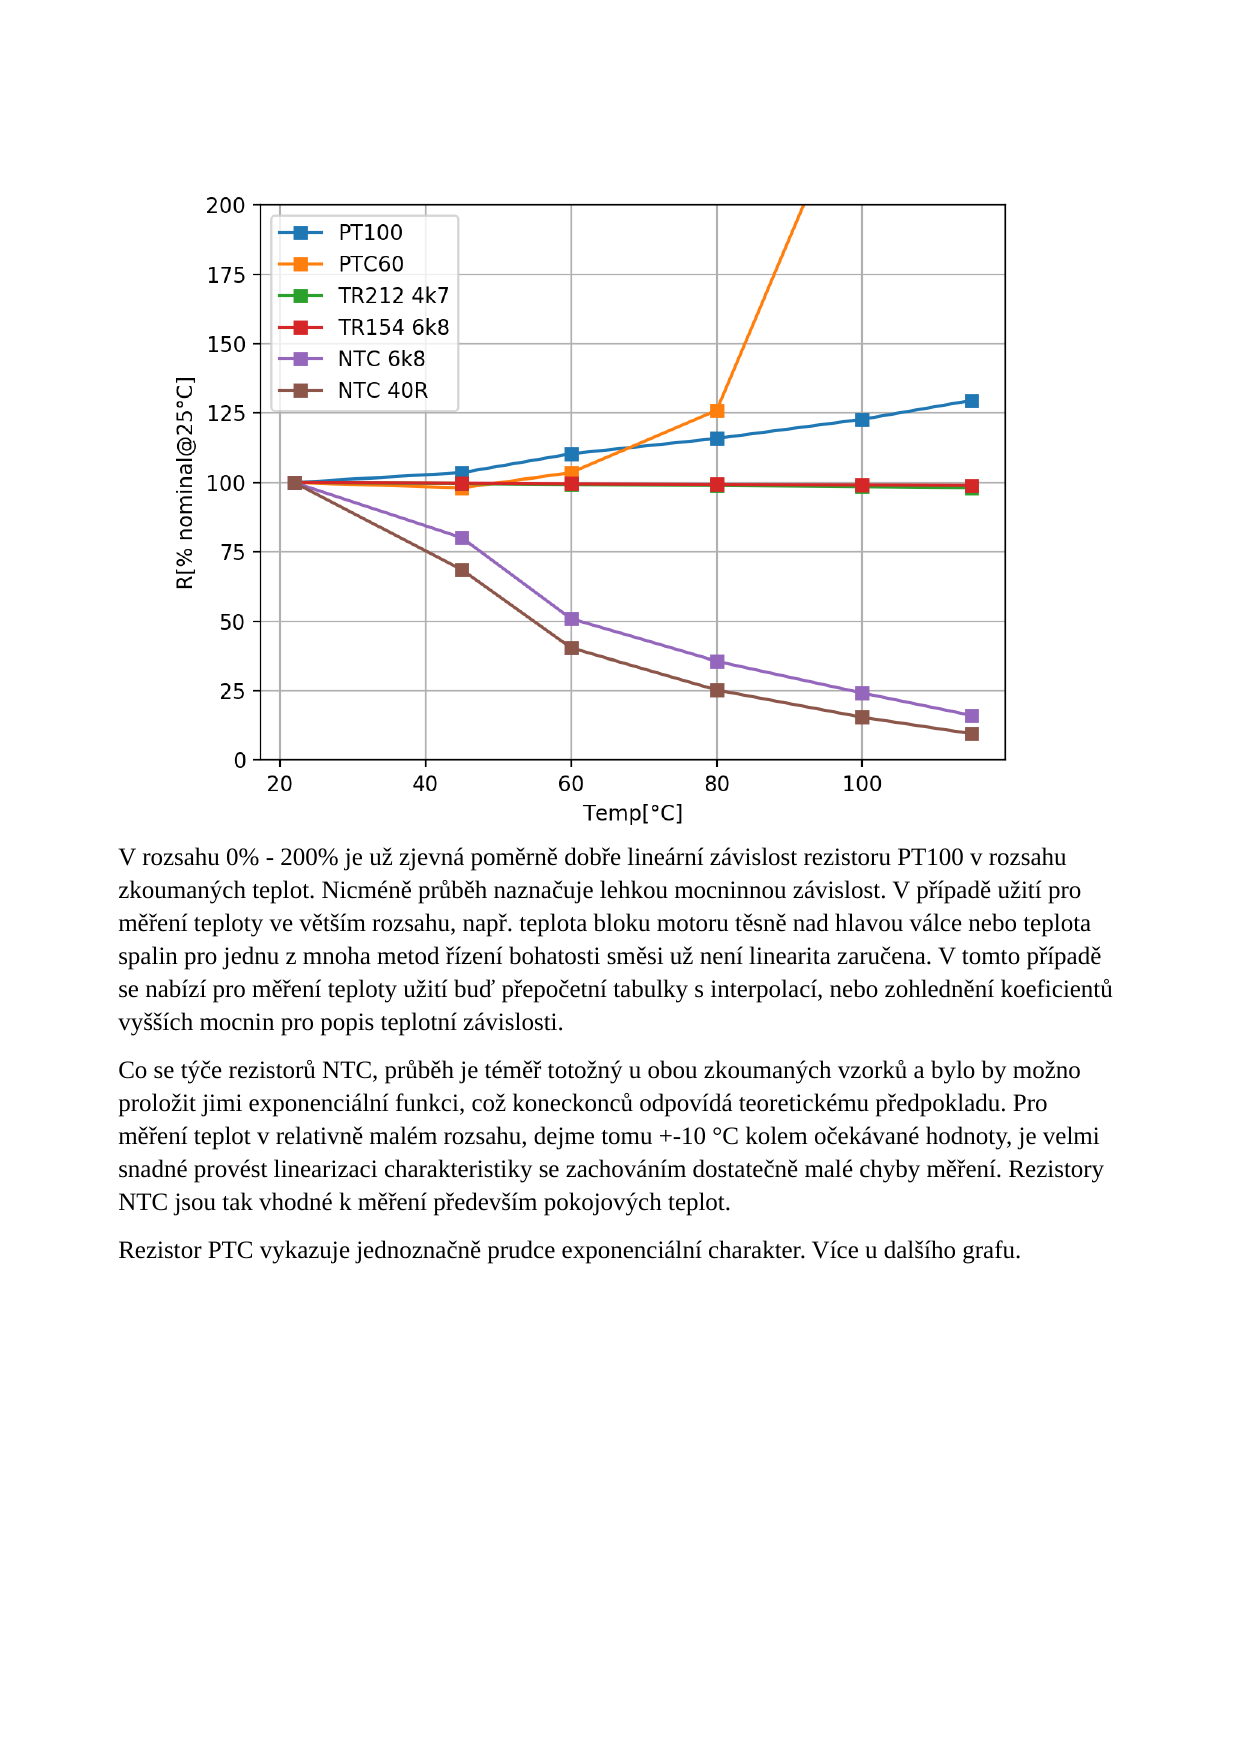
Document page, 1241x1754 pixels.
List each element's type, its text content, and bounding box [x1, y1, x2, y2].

picture [140, 118, 1100, 839]
text V rozsahu 0% - 200% je už zjevná poměrně dobře lineární závislost rezistoru PT100 v rozsahu zkoumaných teplot. Nicméně průběh naznačuje lehkou mocninnou závislost. V případě užití pro měření teploty ve větším rozsahu, např. teplota bloku motoru těsně nad hlavou válce nebo teplota spalin pro jednu z mnoha metod řízení bohatosti směsi už není linearita zaručena. V tomto případě se nabízí pro měření teploty užití buď přepočetní tabulky s interpolací, nebo zohlednění koeficientů vyšších mocnin pro popis teplotní závislosti. [118, 118, 1122, 1036]
text Co se týče rezistorů NTC, průběh je téměř totožný u obou zkoumaných vzorků a bylo by možno proložit jimi exponenciální funkci, což koneckonců odpovídá teoretickému předpokladu. Pro měření teplot v relativně malém rozsahu, dejme tomu +-10 °C kolem očekávané hodnoty, je velmi snadné provést linearizaci charakteristiky se zachováním dostatečně malé chyby měření. Rezistory NTC jsou tak vhodné k měření především pokojových teplot. [118, 1055, 1122, 1216]
text Rezistor PTC vykazuje jednoznačně prudce exponenciální charakter. Více u dalšího grafu. [118, 1235, 1122, 1263]
